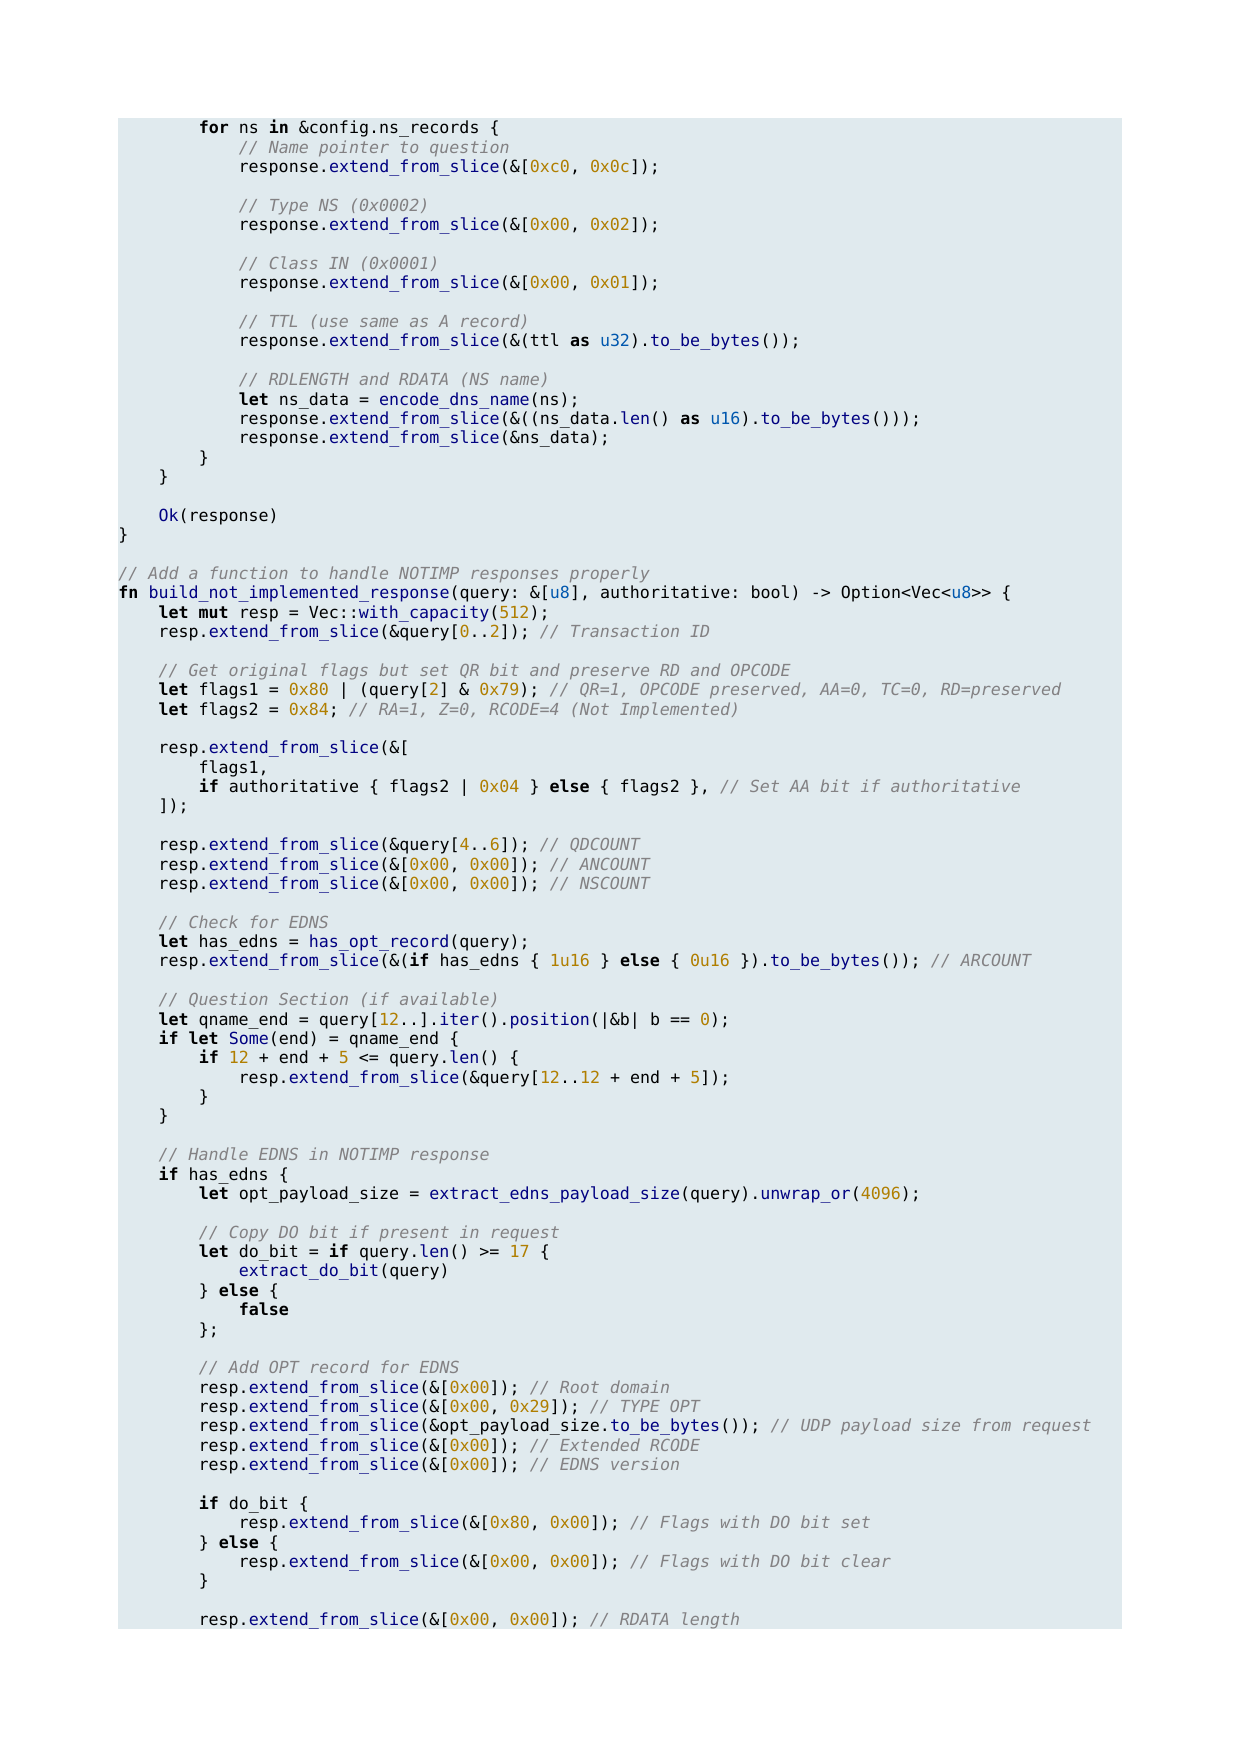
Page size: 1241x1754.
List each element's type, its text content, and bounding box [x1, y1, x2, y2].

text let opt_payload_size = extract_edns_payload_size(query).unwrap_or(4096); [118, 1184, 1122, 1203]
text response.extend_from_slice(&(ttl as u32).to_be_bytes()); [118, 331, 1122, 351]
text // Class IN (0x0001) [118, 254, 1122, 273]
text let has_edns = has_opt_record(query); [118, 932, 1122, 951]
text } [118, 1571, 1122, 1591]
text } [118, 467, 1122, 486]
text resp.extend_from_slice(&[0x00]); // Extended RCODE [118, 1436, 1122, 1455]
text resp.extend_from_slice(&(if has_edns { 1u16 } else { 0u16 }).to_be_bytes()); // ARCOUNT [118, 951, 1122, 971]
text if authoritative { flags2 | 0x04 } else { flags2 }, // Set AA bit if authoritative [118, 777, 1122, 796]
text resp.extend_from_slice(&[ [118, 738, 1122, 757]
text resp.extend_from_slice(&query[0..2]); // Transaction ID [118, 622, 1122, 641]
text // Check for EDNS [118, 912, 1122, 932]
text // Add OPT record for EDNS [118, 1358, 1122, 1377]
text resp.extend_from_slice(&query[12..12 + end + 5]); [118, 1067, 1122, 1087]
text if 12 + end + 5 <= query.len() { [118, 1048, 1122, 1067]
text // Add a function to handle NOTIMP responses properly [118, 564, 1122, 583]
text let flags1 = 0x80 | (query[2] & 0x79); // QR=1, OPCODE preserved, AA=0, TC=0, RD=preserved [118, 680, 1122, 699]
text false [118, 1300, 1122, 1319]
text extract_do_bit(query) [118, 1261, 1122, 1281]
text resp.extend_from_slice(&[0x00]); // Root domain [118, 1377, 1122, 1397]
text resp.extend_from_slice(&[0x00, 0x00]); // ANCOUNT [118, 854, 1122, 874]
text resp.extend_from_slice(&[0x00, 0x29]); // TYPE OPT [118, 1397, 1122, 1416]
text } else { [118, 1532, 1122, 1552]
text fn build_not_implemented_response(query: &[u8], authoritative: bool) -> Option<Vec<u8>> { [118, 583, 1122, 602]
text let ns_data = encode_dns_name(ns); [118, 389, 1122, 409]
text let flags2 = 0x84; // RA=1, Z=0, RCODE=4 (Not Implemented) [118, 699, 1122, 719]
text } [118, 447, 1122, 467]
text response.extend_from_slice(&[0x00, 0x02]); [118, 215, 1122, 234]
text resp.extend_from_slice(&[0x00, 0x00]); // RDATA length [118, 1610, 1122, 1629]
text resp.extend_from_slice(&opt_payload_size.to_be_bytes()); // UDP payload size from request [118, 1416, 1122, 1436]
text } [118, 1106, 1122, 1126]
text if has_edns { [118, 1164, 1122, 1184]
text // Question Section (if available) [118, 990, 1122, 1009]
text response.extend_from_slice(&[0xc0, 0x0c]); [118, 157, 1122, 176]
text // TTL (use same as A record) [118, 312, 1122, 331]
text response.extend_from_slice(&((ns_data.len() as u16).to_be_bytes())); [118, 409, 1122, 428]
text flags1, [118, 757, 1122, 777]
text resp.extend_from_slice(&[0x00]); // EDNS version [118, 1455, 1122, 1474]
text resp.extend_from_slice(&query[4..6]); // QDCOUNT [118, 835, 1122, 854]
text } else { [118, 1281, 1122, 1300]
text if let Some(end) = qname_end { [118, 1029, 1122, 1048]
text ]); [118, 796, 1122, 816]
text Ok(response) [118, 506, 1122, 525]
text // Type NS (0x0002) [118, 196, 1122, 215]
text // Handle EDNS in NOTIMP response [118, 1145, 1122, 1164]
text } [118, 1087, 1122, 1106]
text let do_bit = if query.len() >= 17 { [118, 1242, 1122, 1261]
text resp.extend_from_slice(&[0x00, 0x00]); // Flags with DO bit clear [118, 1552, 1122, 1571]
text resp.extend_from_slice(&[0x80, 0x00]); // Flags with DO bit set [118, 1513, 1122, 1532]
text // Get original flags but set QR bit and preserve RD and OPCODE [118, 661, 1122, 680]
text // Copy DO bit if present in request [118, 1222, 1122, 1242]
text }; [118, 1319, 1122, 1339]
text // Name pointer to question [118, 137, 1122, 157]
text if do_bit { [118, 1494, 1122, 1513]
text let mut resp = Vec::with_capacity(512); [118, 602, 1122, 622]
text for ns in &config.ns_records { [118, 118, 1122, 137]
text } [118, 525, 1122, 544]
text let qname_end = query[12..].iter().position(|&b| b == 0); [118, 1009, 1122, 1029]
text // RDLENGTH and RDATA (NS name) [118, 370, 1122, 389]
text response.extend_from_slice(&ns_data); [118, 428, 1122, 447]
text resp.extend_from_slice(&[0x00, 0x00]); // NSCOUNT [118, 874, 1122, 893]
text response.extend_from_slice(&[0x00, 0x01]); [118, 273, 1122, 292]
